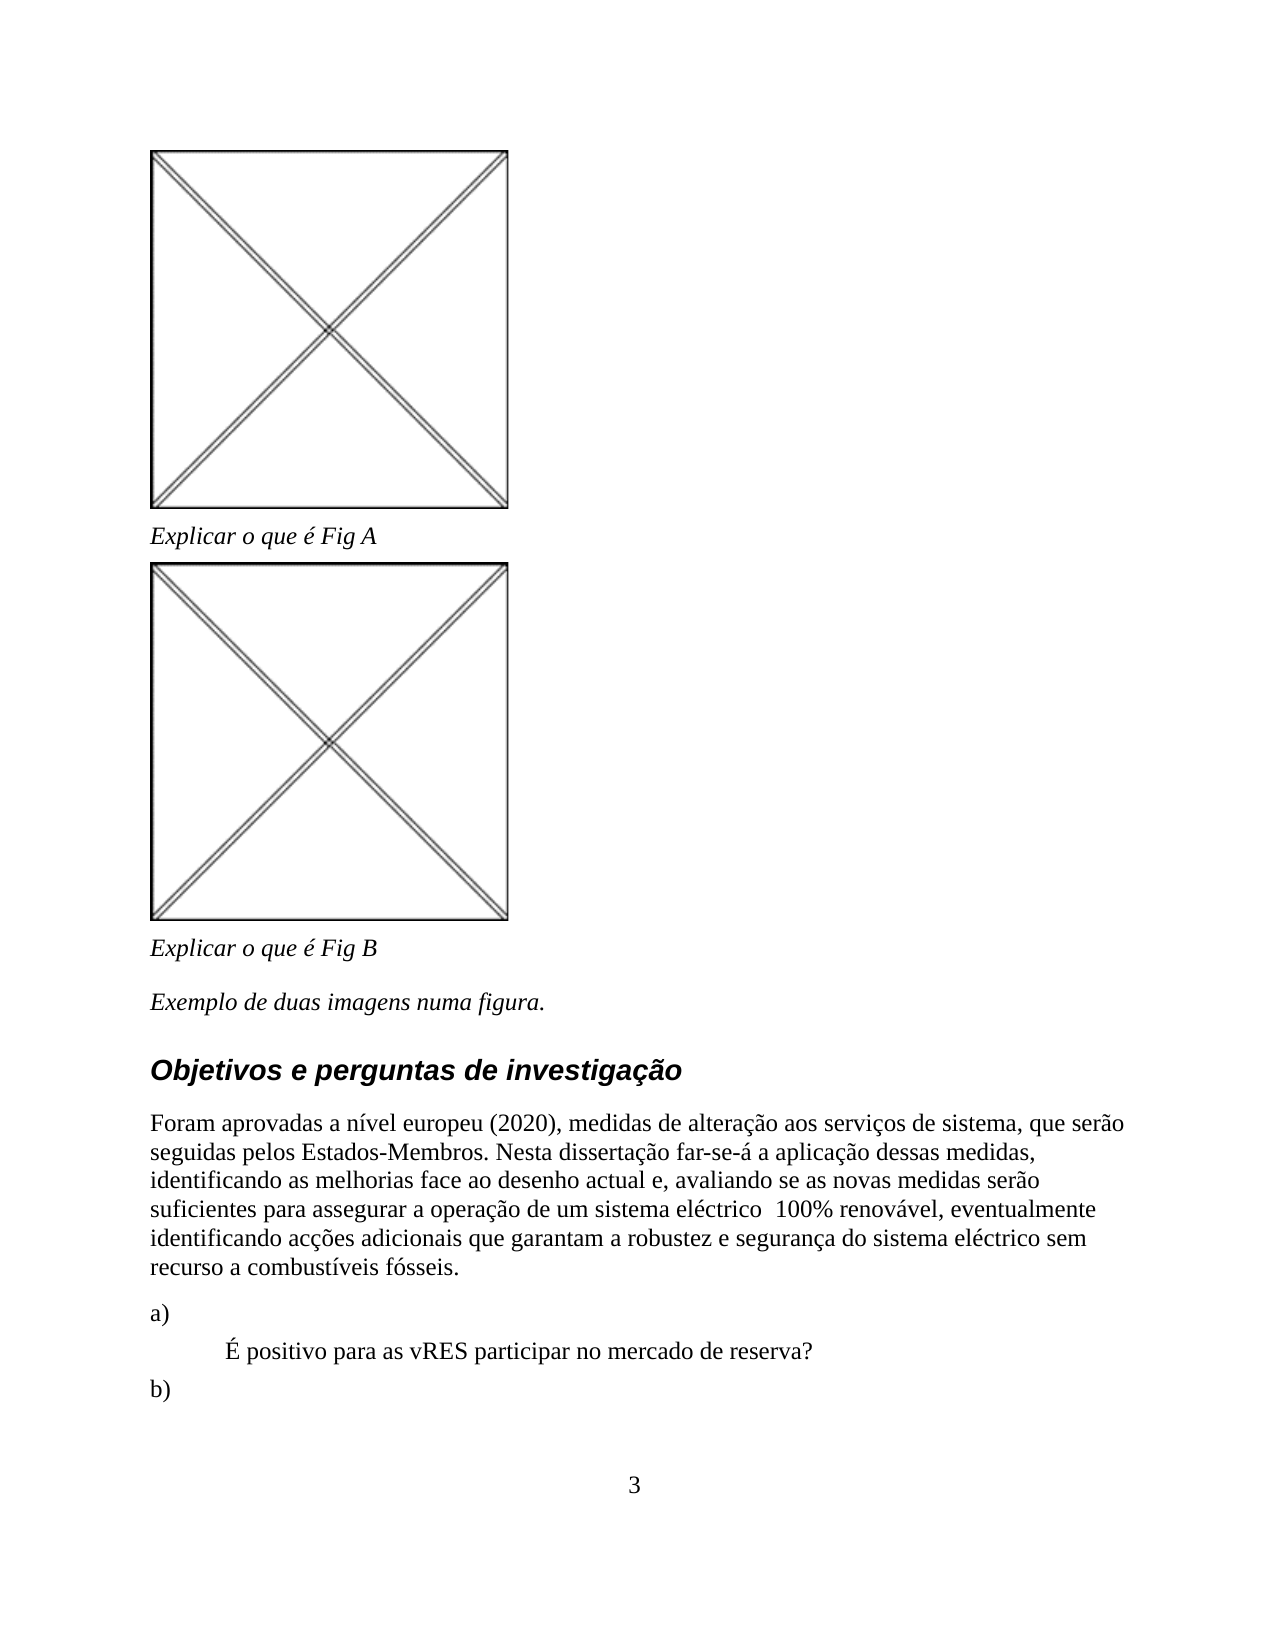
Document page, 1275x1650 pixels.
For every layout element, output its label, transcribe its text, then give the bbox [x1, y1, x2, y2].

text É positivo para as vRES participar no mercado de reserva? [225, 1336, 1125, 1365]
text Foram aprovadas a nível europeu (2020), medidas de alteração aos serviços de sistema, que serão seguidas pelos Estados-Membros. Nesta dissertação far-se-á a aplicação dessas medidas, identificando as melhorias face ao desenho actual e, avaliando se as novas medidas serão suficientes para assegurar a operação de um sistema eléctrico 100% renovável, eventualmente identificando acções adicionais que garantam a robustez e segurança do sistema eléctrico sem recurso a combustíveis fósseis. [150, 1108, 1125, 1281]
text a) [150, 1298, 1125, 1327]
text Exemplo de duas imagens numa figura. [150, 987, 1125, 1016]
text Explicar o que é Fig A [150, 521, 1125, 550]
picture [150, 562, 509, 921]
text Explicar o que é Fig B [150, 933, 1125, 962]
subtitle Objetivos e perguntas de investigação [150, 1053, 1125, 1087]
text b) [150, 1374, 1125, 1403]
picture [150, 150, 509, 509]
